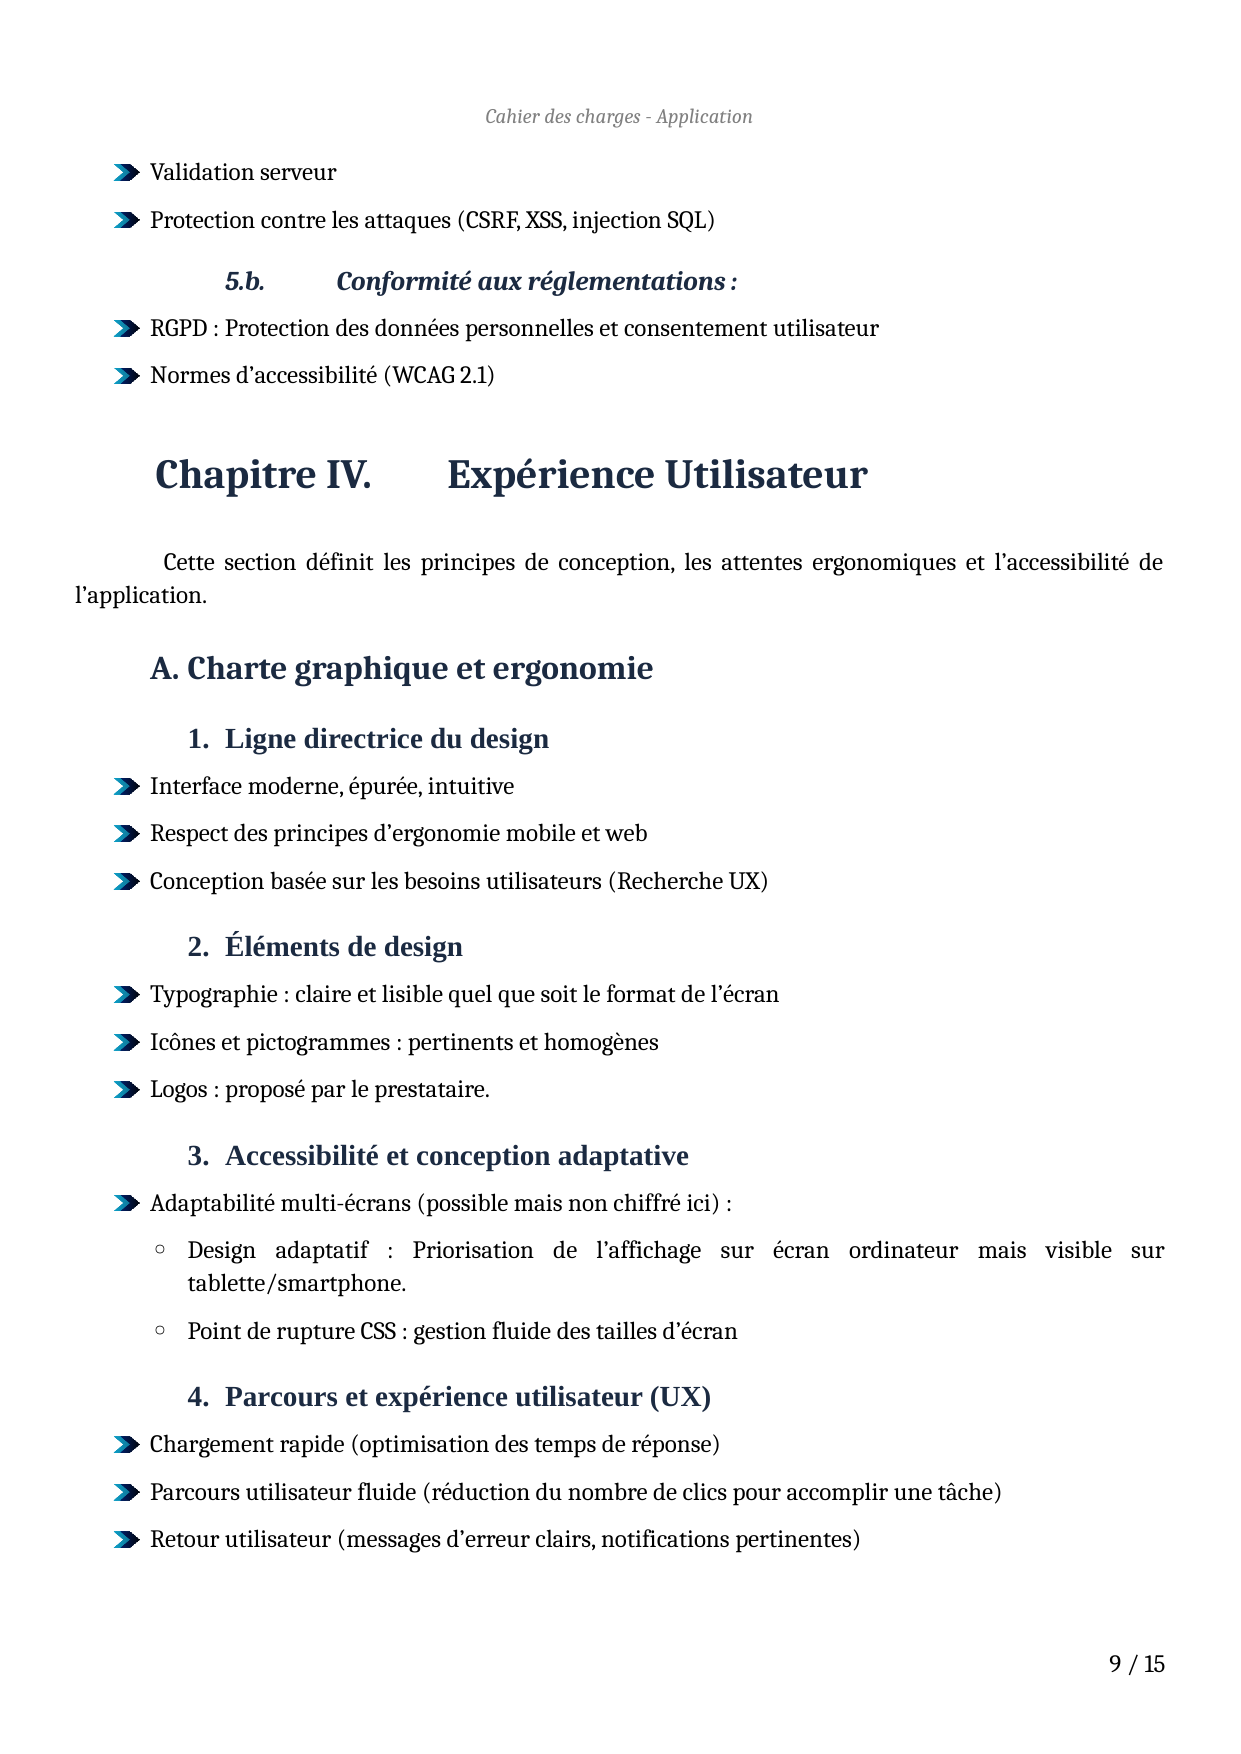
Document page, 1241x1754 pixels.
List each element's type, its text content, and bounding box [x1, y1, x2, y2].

list Chargement rapide (optimisation des temps de réponse) [112, 1430, 1165, 1459]
list Respect des principes d’ergonomie mobile et web [112, 819, 1165, 848]
list Normes d’accessibilité (WCAG 2.1) [112, 361, 1165, 390]
subtitle Expérience Utilisateur [75, 451, 1165, 499]
subtitle Charte graphique et ergonomie [150, 649, 1165, 688]
list Protection contre les attaques (CSRF, XSS, injection SQL) [112, 206, 1165, 234]
list Point de rupture CSS : gestion fluide des tailles d’écran [150, 1317, 1165, 1346]
subtitle Accessibilité et conception adaptative [187, 1138, 1165, 1171]
subtitle Éléments de design [187, 929, 1165, 963]
list Icônes et pictogrammes : pertinents et homogènes [112, 1028, 1165, 1057]
subtitle Parcours et expérience utilisateur (UX) [187, 1379, 1165, 1413]
list Logos : proposé par le prestataire. [112, 1075, 1165, 1104]
list Retour utilisateur (messages d’erreur clairs, notifications pertinentes) [112, 1525, 1165, 1554]
list RGPD : Protection des données personnelles et consentement utilisateur [112, 314, 1165, 343]
list Conception basée sur les besoins utilisateurs (Recherche UX) [112, 867, 1165, 896]
list Design adaptatif : Priorisation de l’affichage sur écran ordinateur mais visible sur tablette/smartphone. [150, 1236, 1165, 1298]
list Parcours utilisateur fluide (réduction du nombre de clics pour accomplir une tâche) [112, 1478, 1165, 1506]
subtitle Conformité aux réglementations : [225, 266, 1165, 297]
list Adaptabilité multi-écrans (possible mais non chiffré ici) : [112, 1189, 1165, 1217]
text Cette section définit les principes de conception, les attentes ergonomiques et l’accessibilité de l’application. [75, 548, 1165, 610]
list Validation serveur [112, 158, 1165, 187]
list Typographie : claire et lisible quel que soit le format de l’écran [112, 980, 1165, 1009]
subtitle Ligne directrice du design [187, 721, 1165, 754]
list Interface moderne, épurée, intuitive [112, 772, 1165, 801]
